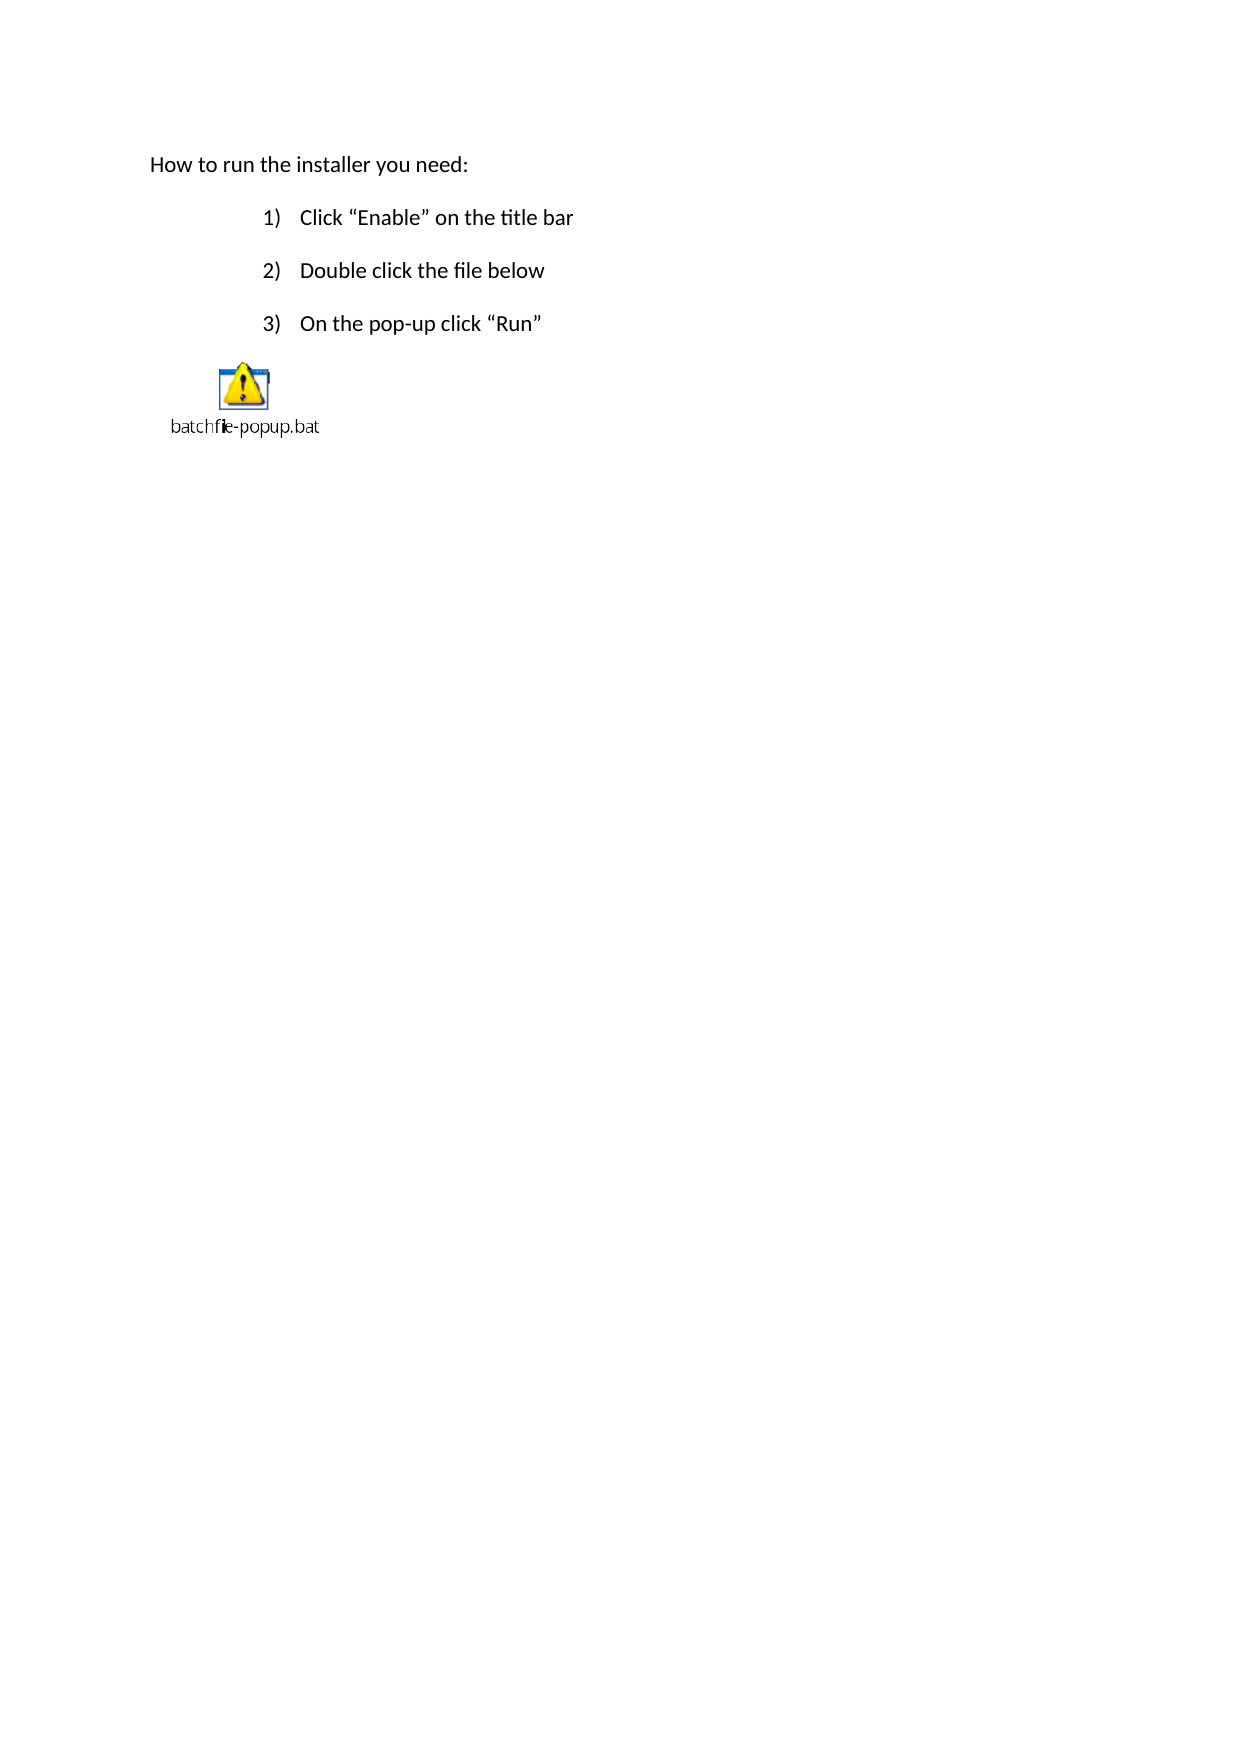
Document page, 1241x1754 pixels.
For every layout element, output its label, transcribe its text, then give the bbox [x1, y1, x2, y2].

list On the pop-up click “Run” [262, 309, 1090, 337]
list Double click the file below [262, 256, 1090, 284]
list Click “Enable” on the title bar [262, 203, 1090, 231]
text How to run the installer you need: [150, 150, 1090, 178]
